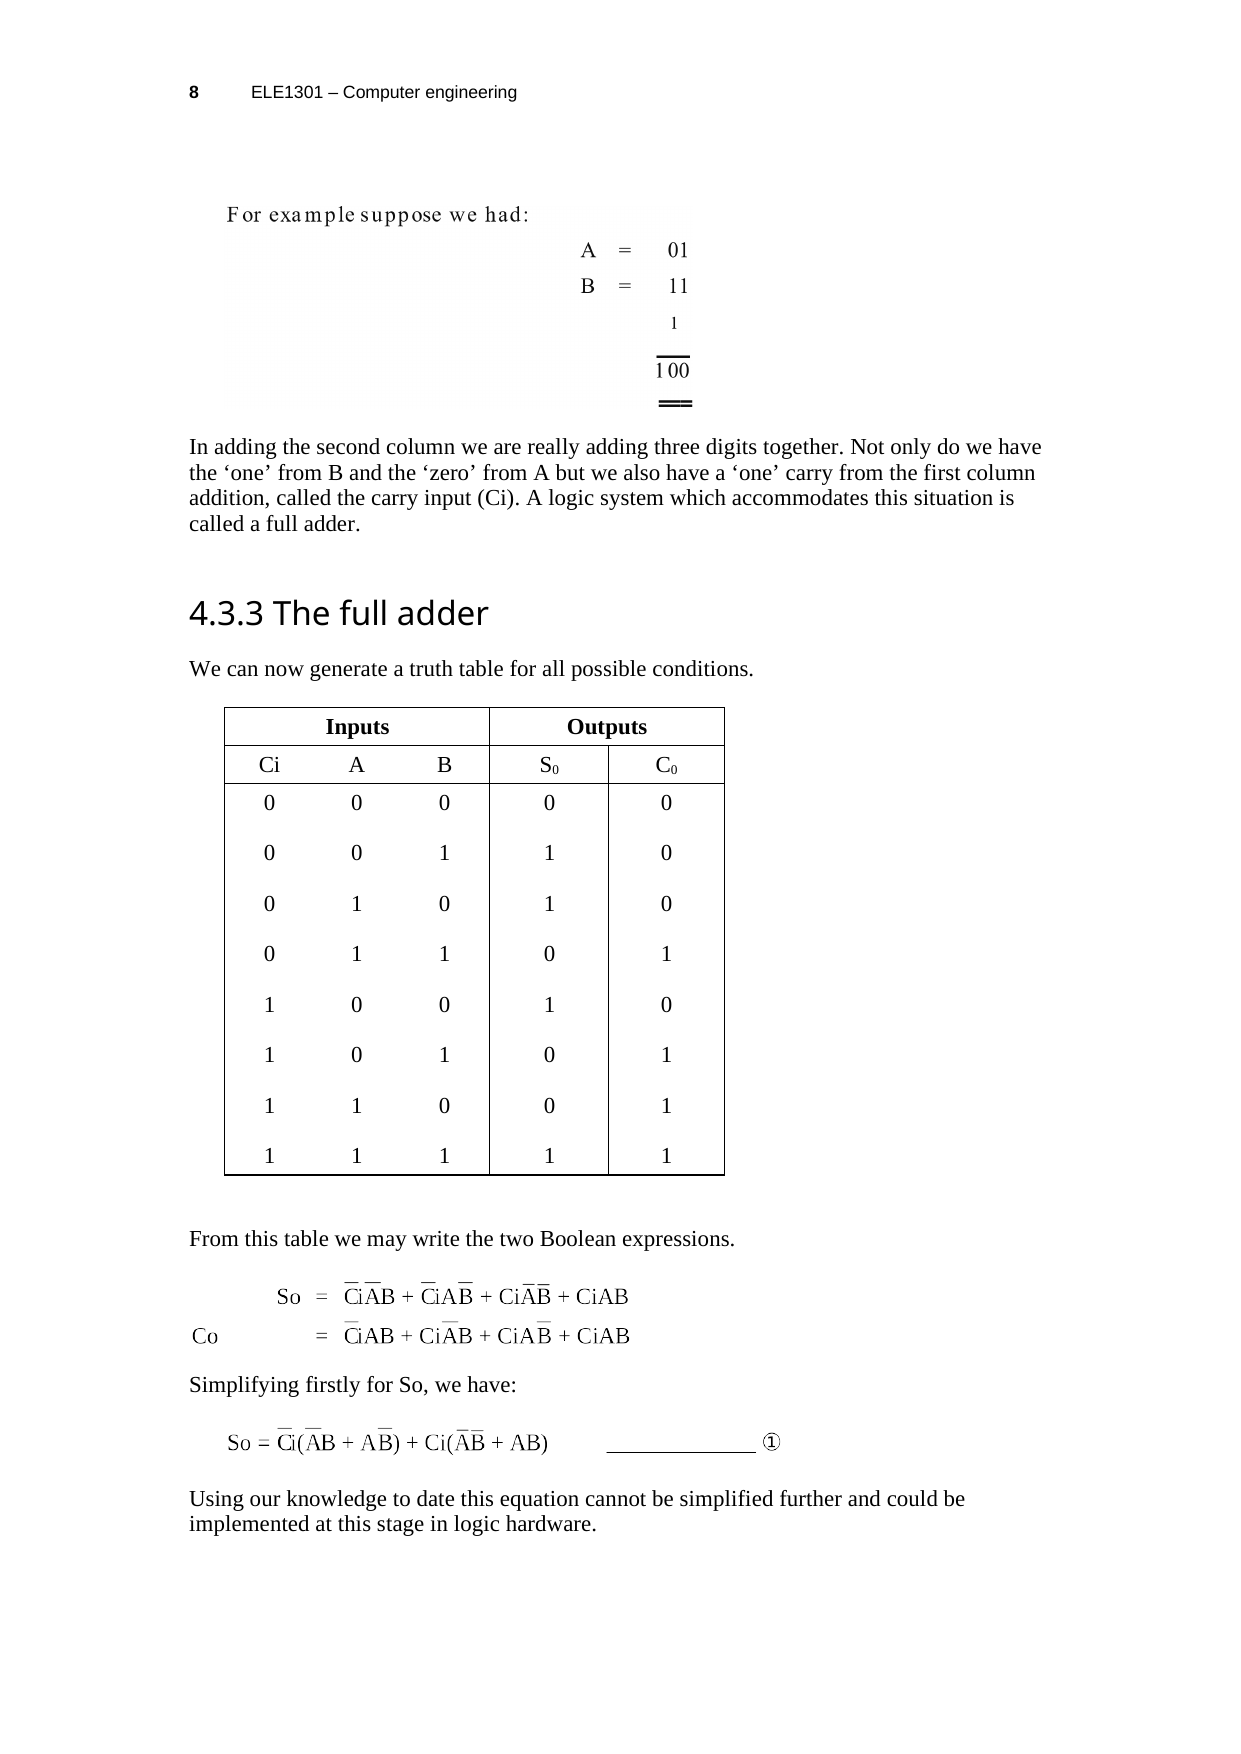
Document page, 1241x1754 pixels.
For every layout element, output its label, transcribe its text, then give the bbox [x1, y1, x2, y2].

table_cell 0 1 0 1 0 1 0 1 [400, 784, 489, 1174]
table_cell 0 0 0 1 0 1 1 1 [609, 784, 724, 1174]
table_cell Ci [225, 746, 313, 783]
picture [224, 206, 694, 409]
table_cell 0 0 0 0 1 1 1 1 [225, 784, 313, 1174]
table_header Inputs [225, 708, 489, 745]
table_cell C0 [609, 746, 724, 783]
table_cell 0 1 1 0 1 0 0 1 [490, 784, 608, 1174]
table_cell B [400, 746, 489, 783]
text Using our knowledge to date this equation cannot be simplified further and could be implemented at this stage in logic hardware. [189, 1485, 1051, 1536]
text Simplifying firstly for So, we have: [189, 1372, 1051, 1398]
table_cell 0 0 1 1 0 0 1 1 [313, 784, 400, 1174]
text From this table we may write the two Boolean expressions. [189, 1226, 1051, 1252]
table_cell S0 [490, 746, 608, 783]
text In adding the second column we are really adding three digits together. Not only do we have the ‘one’ from B and the ‘zero’ from A but we also have a ‘one’ carry from the first column addition, called the carry input (Ci). A logic system which accommodates this situation is called a full adder. [189, 434, 1051, 536]
subtitle The full adder [189, 590, 1051, 635]
table_cell A [313, 746, 400, 783]
text We can now generate a truth table for all possible conditions. [189, 656, 1051, 682]
table_header Outputs [490, 708, 724, 745]
